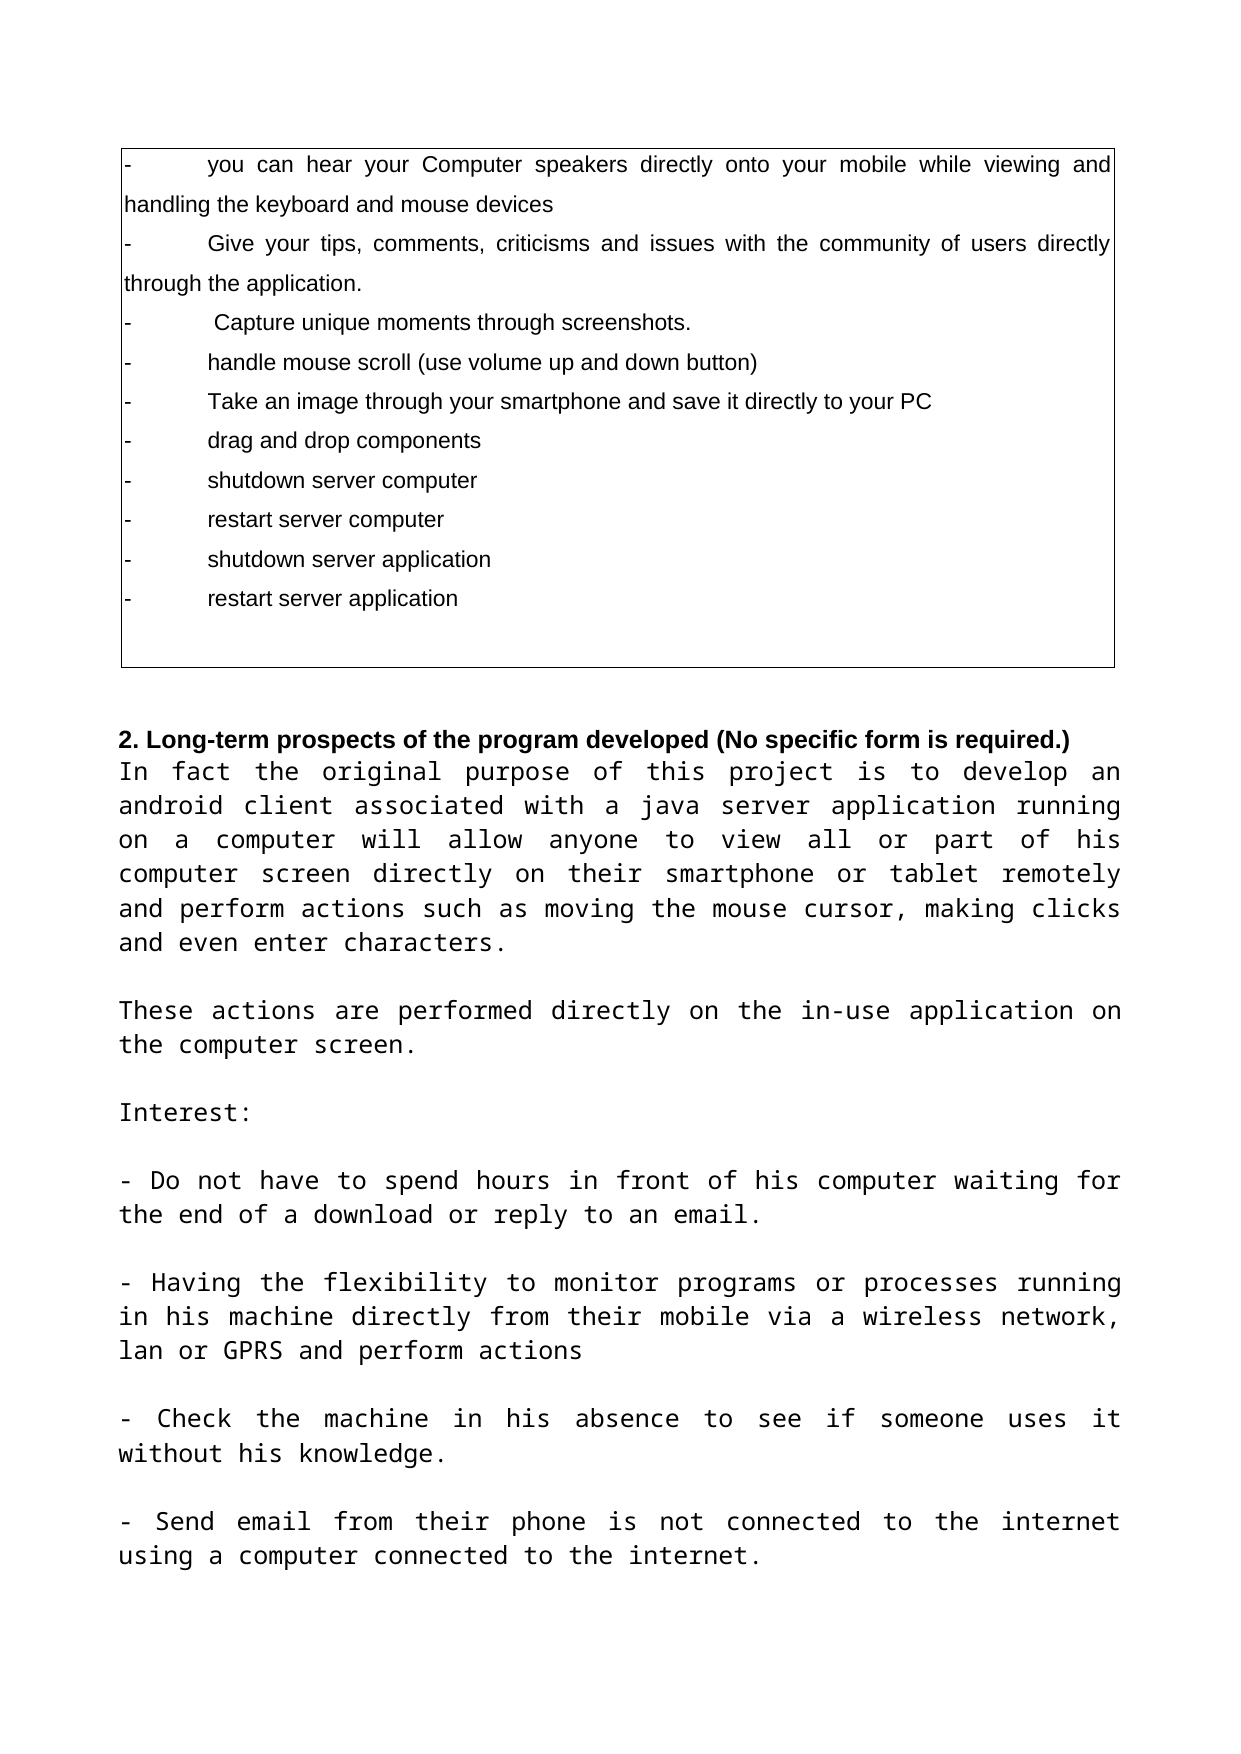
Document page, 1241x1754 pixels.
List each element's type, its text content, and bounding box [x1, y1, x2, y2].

text - Do not have to spend hours in front of his computer waiting for the end of a download or reply to an email. [118, 1163, 1122, 1231]
table_header - you can hear your Computer speakers directly onto your mobile while viewing and handling the keyboard and mouse devices - Give your tips, comments, criticisms and issues with the community of users directly through the application. - Capture unique moments through screenshots. - handle mouse scroll (use volume up and down button) - Take an image through your smartphone and save it directly to your PC - drag and drop components - shutdown server computer - restart server computer - shutdown server application - restart server application [122, 149, 1114, 667]
text - Check the machine in his absence to see if someone uses it without his knowledge. [118, 1401, 1122, 1469]
text These actions are performed directly on the in-use application on the computer screen. [118, 992, 1122, 1061]
text - Send email from their phone is not connected to the internet using a computer connected to the internet. [118, 1503, 1122, 1571]
text 2. Long-term prospects of the program developed (No specific form is required.) [118, 725, 1122, 754]
text Interest: [118, 1094, 1122, 1129]
text In fact the original purpose of this project is to develop an android client associated with a java server application running on a computer will allow anyone to view all or part of his computer screen directly on their smartphone or tablet remotely and perform actions such as moving the mouse cursor, making clicks and even enter characters. [118, 754, 1122, 958]
text - Having the flexibility to monitor programs or processes running in his machine directly from their mobile via a wireless network, lan or GPRS and perform actions [118, 1265, 1122, 1367]
